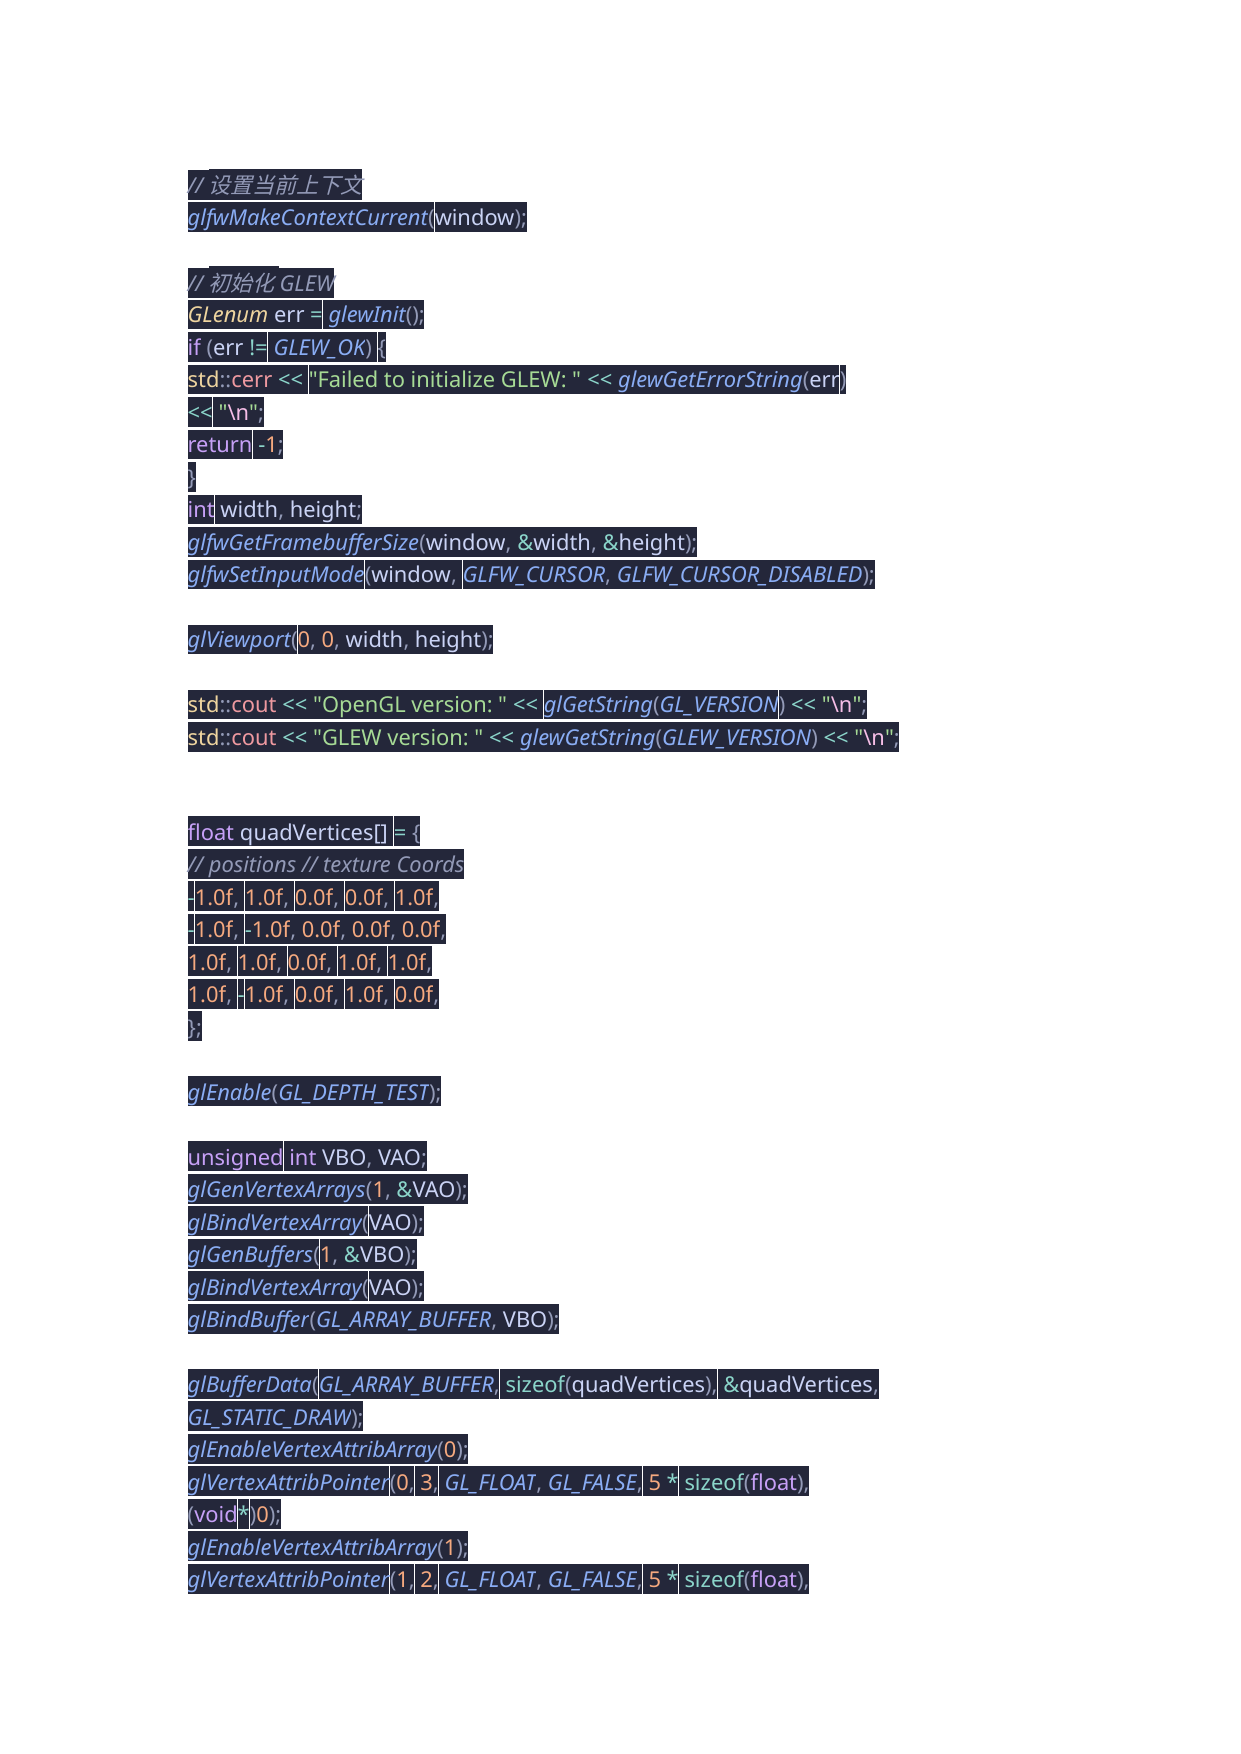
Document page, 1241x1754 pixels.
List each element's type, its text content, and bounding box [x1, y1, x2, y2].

text glfwGetFramebufferSize(window, &width, &height); [187, 526, 1053, 558]
text // positions // texture Coords [187, 848, 1053, 880]
text glGenBuffers(1, &VBO); [187, 1238, 1053, 1270]
text if (err != GLEW_OK) { [187, 331, 1053, 363]
text // 设置当前上下文 [187, 168, 1053, 201]
text glBindVertexArray(VAO); [187, 1205, 1053, 1238]
text glfwMakeContextCurrent(window); [187, 201, 1053, 233]
text glVertexAttribPointer(0, 3, GL_FLOAT, GL_FALSE, 5 * sizeof(float), [187, 1465, 1053, 1498]
text glEnableVertexAttribArray(0); [187, 1433, 1053, 1465]
text int width, height; [187, 493, 1053, 526]
text glBindVertexArray(VAO); [187, 1270, 1053, 1303]
text return -1; [187, 428, 1053, 461]
text glBufferData(GL_ARRAY_BUFFER, sizeof(quadVertices), &quadVertices, [187, 1368, 1053, 1400]
text std::cout << "OpenGL version: " << glGetString(GL_VERSION) << "\n"; [187, 688, 1053, 721]
text 1.0f, 1.0f, 0.0f, 1.0f, 1.0f, [187, 945, 1053, 978]
text 1.0f, -1.0f, 0.0f, 1.0f, 0.0f, [187, 978, 1053, 1010]
text glEnableVertexAttribArray(1); [187, 1530, 1053, 1563]
text float quadVertices[] = { [187, 815, 1053, 848]
text glfwSetInputMode(window, GLFW_CURSOR, GLFW_CURSOR_DISABLED); [187, 558, 1053, 591]
text GLenum err = glewInit(); [187, 298, 1053, 331]
text glGenVertexArrays(1, &VAO); [187, 1173, 1053, 1205]
text << "\n"; [187, 396, 1053, 428]
text glViewport(0, 0, width, height); [187, 623, 1053, 656]
text std::cout << "GLEW version: " << glewGetString(GLEW_VERSION) << "\n"; [187, 721, 1053, 753]
text (void*)0); [187, 1498, 1053, 1530]
text glEnable(GL_DEPTH_TEST); [187, 1075, 1053, 1108]
text // 初始化 GLEW [187, 266, 1053, 298]
text }; [187, 1010, 1053, 1043]
text glVertexAttribPointer(1, 2, GL_FLOAT, GL_FALSE, 5 * sizeof(float), [187, 1563, 1053, 1595]
text -1.0f, 1.0f, 0.0f, 0.0f, 1.0f, [187, 880, 1053, 913]
text unsigned int VBO, VAO; [187, 1140, 1053, 1173]
text GL_STATIC_DRAW); [187, 1400, 1053, 1433]
text } [187, 461, 1053, 493]
text glBindBuffer(GL_ARRAY_BUFFER, VBO); [187, 1303, 1053, 1335]
text -1.0f, -1.0f, 0.0f, 0.0f, 0.0f, [187, 913, 1053, 945]
text std::cerr << "Failed to initialize GLEW: " << glewGetErrorString(err) [187, 363, 1053, 396]
